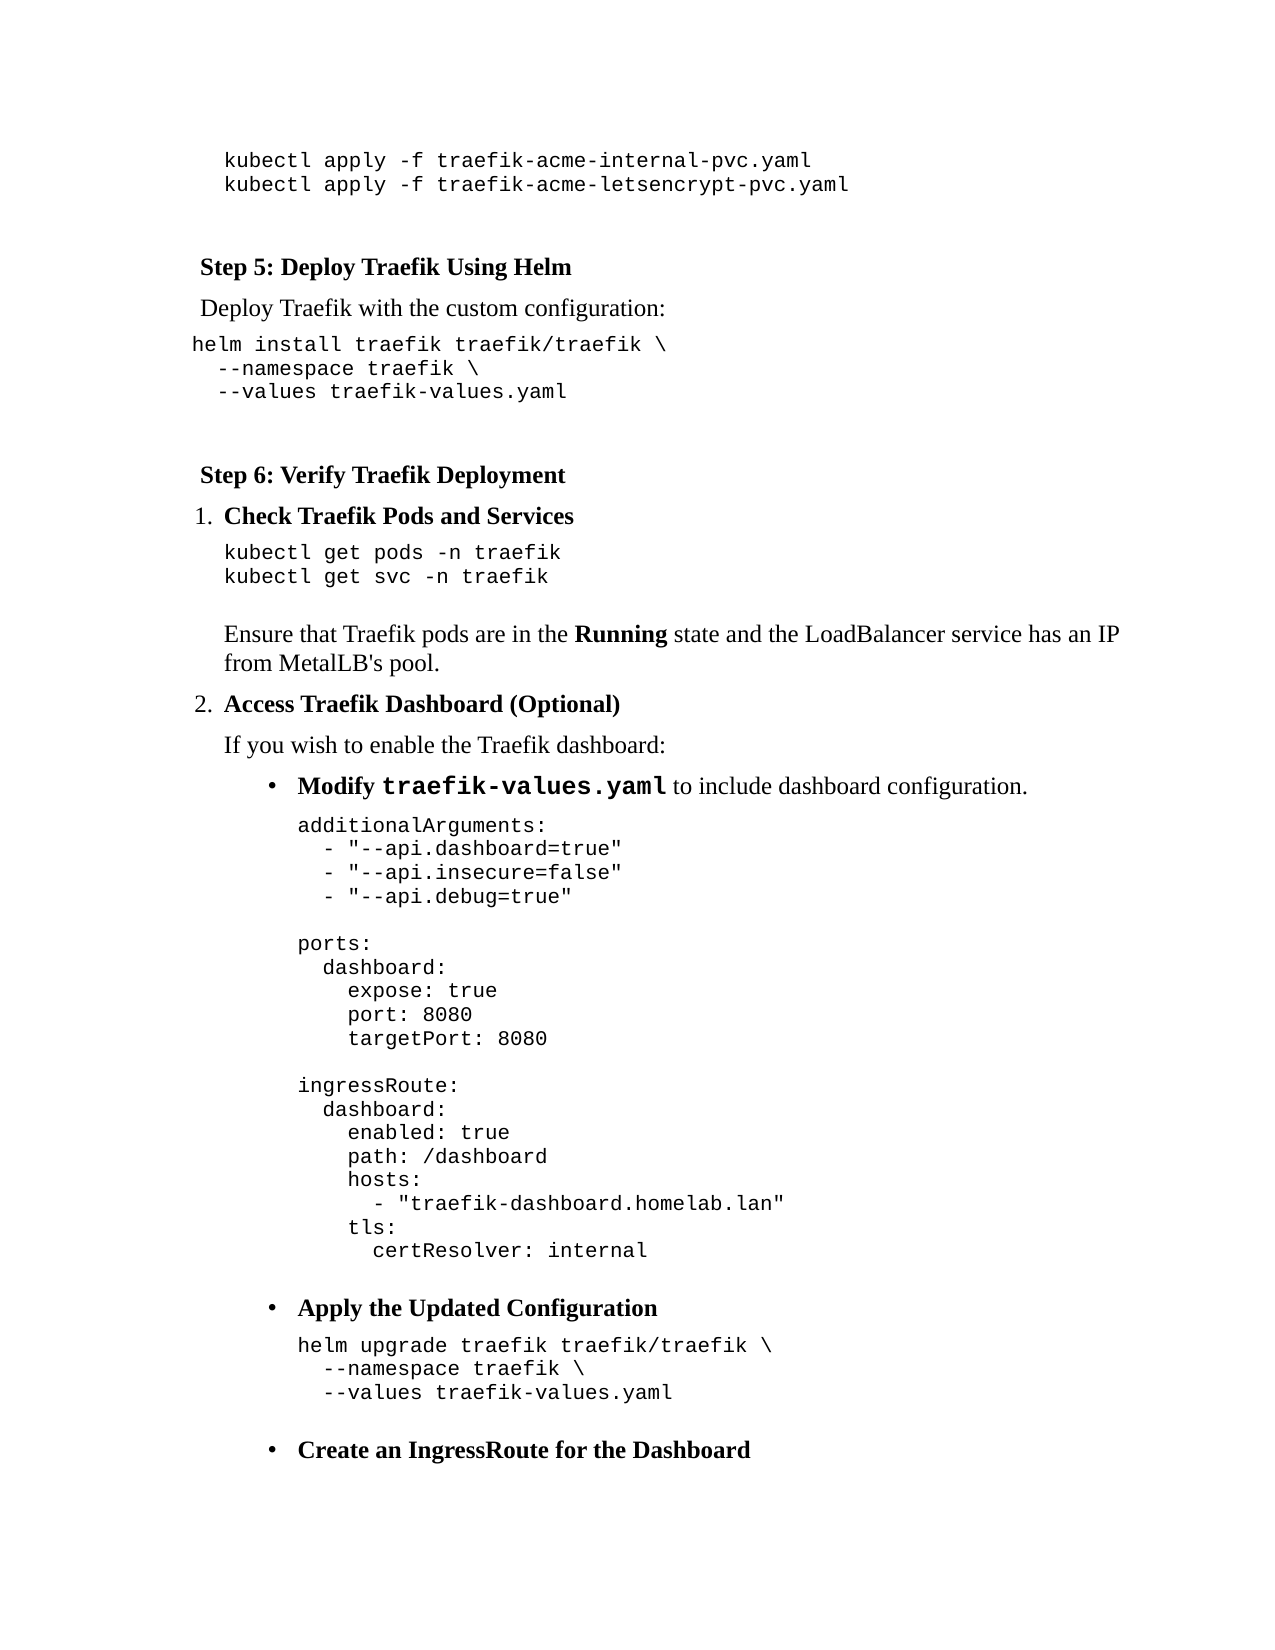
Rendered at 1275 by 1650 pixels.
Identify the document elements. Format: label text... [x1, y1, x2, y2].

list kubectl apply -f traefik-acme-letsencrypt-pvc.yaml [194, 174, 1125, 197]
list certResolver: internal [268, 1240, 1125, 1264]
subtitle Step 5: Deploy Traefik Using Helm [150, 252, 1125, 281]
list port: 8080 [268, 1004, 1125, 1028]
list - "--api.dashboard=true" [268, 838, 1125, 862]
list helm upgrade traefik traefik/traefik \ [268, 1335, 1125, 1358]
text --namespace traefik \ [150, 358, 1125, 382]
list Check Traefik Pods and Services [194, 501, 1125, 530]
list - "--api.insecure=false" [268, 862, 1125, 886]
list hosts: [268, 1169, 1125, 1193]
list - "traefik-dashboard.homelab.lan" [268, 1193, 1125, 1217]
list Modify traefik-values.yaml to include dashboard configuration. [268, 771, 1125, 802]
list - "--api.debug=true" [268, 886, 1125, 909]
list ingressRoute: [268, 1075, 1125, 1098]
list dashboard: [268, 1098, 1125, 1122]
list kubectl apply -f traefik-acme-internal-pvc.yaml [194, 150, 1125, 174]
list targetPort: 8080 [268, 1028, 1125, 1051]
text helm install traefik traefik/traefik \ [150, 334, 1125, 358]
list path: /dashboard [268, 1146, 1125, 1169]
list expose: true [268, 980, 1125, 1004]
list Apply the Updated Configuration [268, 1293, 1125, 1322]
list --namespace traefik \ [268, 1358, 1125, 1382]
list tls: [268, 1217, 1125, 1240]
list Access Traefik Dashboard (Optional) [194, 689, 1125, 718]
list Ensure that Traefik pods are in the Running state and the LoadBalancer service has an IP from MetalLB's pool. [194, 619, 1125, 676]
list additionalArguments: [268, 815, 1125, 838]
list --values traefik-values.yaml [268, 1382, 1125, 1406]
list kubectl get pods -n traefik [194, 542, 1125, 566]
text --values traefik-values.yaml [150, 382, 1125, 405]
list dashboard: [268, 957, 1125, 980]
list ports: [268, 933, 1125, 957]
list If you wish to enable the Traefik dashboard: [194, 730, 1125, 759]
list Create an IngressRoute for the Dashboard [268, 1435, 1125, 1464]
list enabled: true [268, 1122, 1125, 1146]
subtitle Step 6: Verify Traefik Deployment [150, 460, 1125, 488]
list kubectl get svc -n traefik [194, 566, 1125, 589]
text Deploy Traefik with the custom configuration: [150, 293, 1125, 322]
